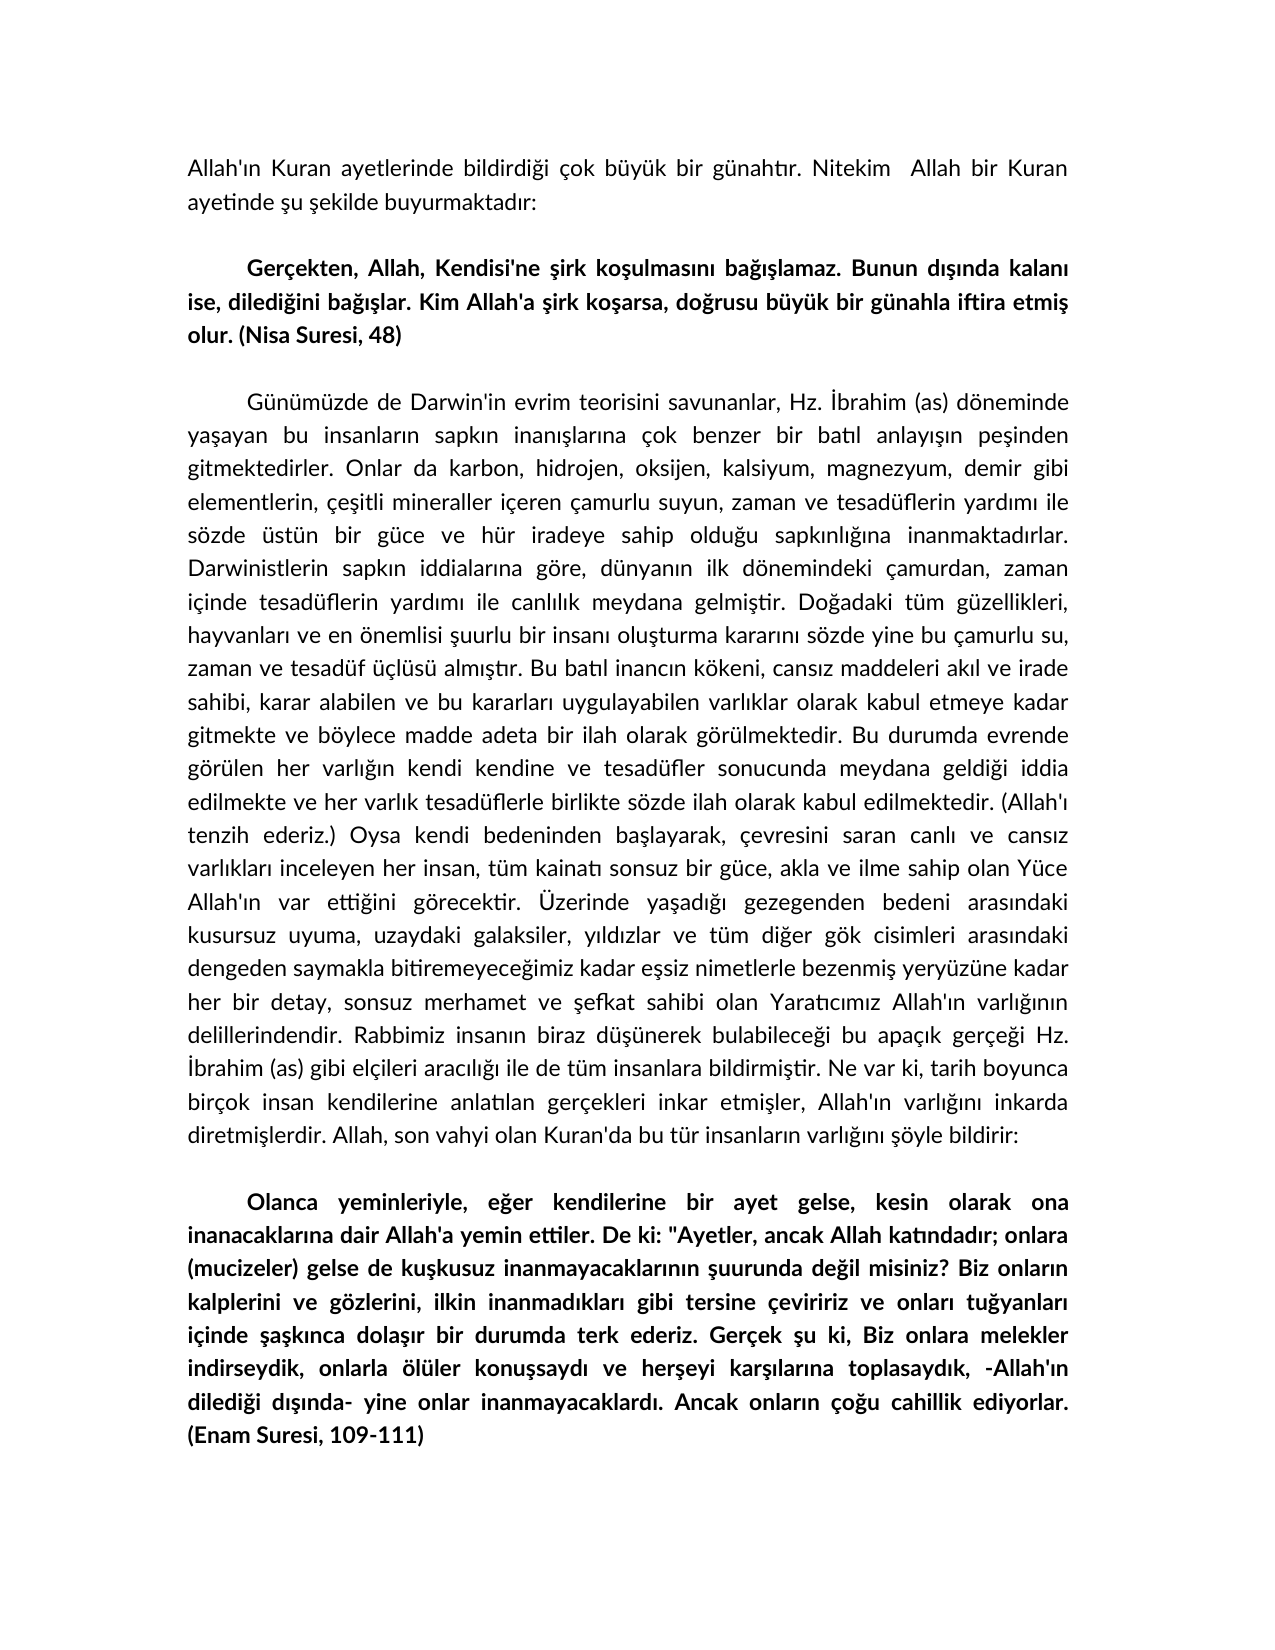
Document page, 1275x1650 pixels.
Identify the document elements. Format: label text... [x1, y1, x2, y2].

text Gerçekten, Allah, Kendisi'ne şirk koşulmasını bağışlamaz. Bunun dışında kalanı ise, dilediğini bağışlar. Kim Allah'a şirk koşarsa, doğrusu büyük bir günahla iftira etmiş olur. (Nisa Suresi, 48) [187, 250, 1070, 350]
text Allah'ın Kuran ayetlerinde bildirdiği çok büyük bir günahtır. Nitekim Allah bir Kuran ayetinde şu şekilde buyurmaktadır: [187, 150, 1070, 217]
text Olanca yeminleriyle, eğer kendilerine bir ayet gelse, kesin olarak ona inanacaklarına dair Allah'a yemin ettiler. De ki: "Ayetler, ancak Allah katındadır; onlara (mucizeler) gelse de kuşkusuz inanmayacaklarının şuurunda değil misiniz? Biz onların kalplerini ve gözlerini, ilkin inanmadıkları gibi tersine çeviririz ve onları tuğyanları içinde şaşkınca dolaşır bir durumda terk ederiz. Gerçek şu ki, Biz onlara melekler indirseydik, onlarla ölüler konuşsaydı ve herşeyi karşılarına toplasaydık, -Allah'ın dilediği dışında- yine onlar inanmayacaklardı. Ancak onların çoğu cahillik ediyorlar. (Enam Suresi, 109-111) [187, 1183, 1070, 1450]
text Günümüzde de Darwin'in evrim teorisini savunanlar, Hz. İbrahim (as) döneminde yaşayan bu insanların sapkın inanışlarına çok benzer bir batıl anlayışın peşinden gitmektedirler. Onlar da karbon, hidrojen, oksijen, kalsiyum, magnezyum, demir gibi elementlerin, çeşitli mineraller içeren çamurlu suyun, zaman ve tesadüflerin yardımı ile sözde üstün bir güce ve hür iradeye sahip olduğu sapkınlığına inanmaktadırlar. Darwinistlerin sapkın iddialarına göre, dünyanın ilk dönemindeki çamurdan, zaman içinde tesadüflerin yardımı ile canlılık meydana gelmiştir. Doğadaki tüm güzellikleri, hayvanları ve en önemlisi şuurlu bir insanı oluşturma kararını sözde yine bu çamurlu su, zaman ve tesadüf üçlüsü almıştır. Bu batıl inancın kökeni, cansız maddeleri akıl ve irade sahibi, karar alabilen ve bu kararları uygulayabilen varlıklar olarak kabul etmeye kadar gitmekte ve böylece madde adeta bir ilah olarak görülmektedir. Bu durumda evrende görülen her varlığın kendi kendine ve tesadüfler sonucunda meydana geldiği iddia edilmekte ve her varlık tesadüflerle birlikte sözde ilah olarak kabul edilmektedir. (Allah'ı tenzih ederiz.) Oysa kendi bedeninden başlayarak, çevresini saran canlı ve cansız varlıkları inceleyen her insan, tüm kainatı sonsuz bir güce, akla ve ilme sahip olan Yüce Allah'ın var ettiğini görecektir. Üzerinde yaşadığı gezegenden bedeni arasındaki kusursuz uyuma, uzaydaki galaksiler, yıldızlar ve tüm diğer gök cisimleri arasındaki dengeden saymakla bitiremeyeceğimiz kadar eşsiz nimetlerle bezenmiş yeryüzüne kadar her bir detay, sonsuz merhamet ve şefkat sahibi olan Yaratıcımız Allah'ın varlığının delillerindendir. Rabbimiz insanın biraz düşünerek bulabileceği bu apaçık gerçeği Hz. İbrahim (as) gibi elçileri aracılığı ile de tüm insanlara bildirmiştir. Ne var ki, tarih boyunca birçok insan kendilerine anlatılan gerçekleri inkar etmişler, Allah'ın varlığını inkarda diretmişlerdir. Allah, son vahyi olan Kuran'da bu tür insanların varlığını şöyle bildirir: [187, 383, 1070, 1150]
